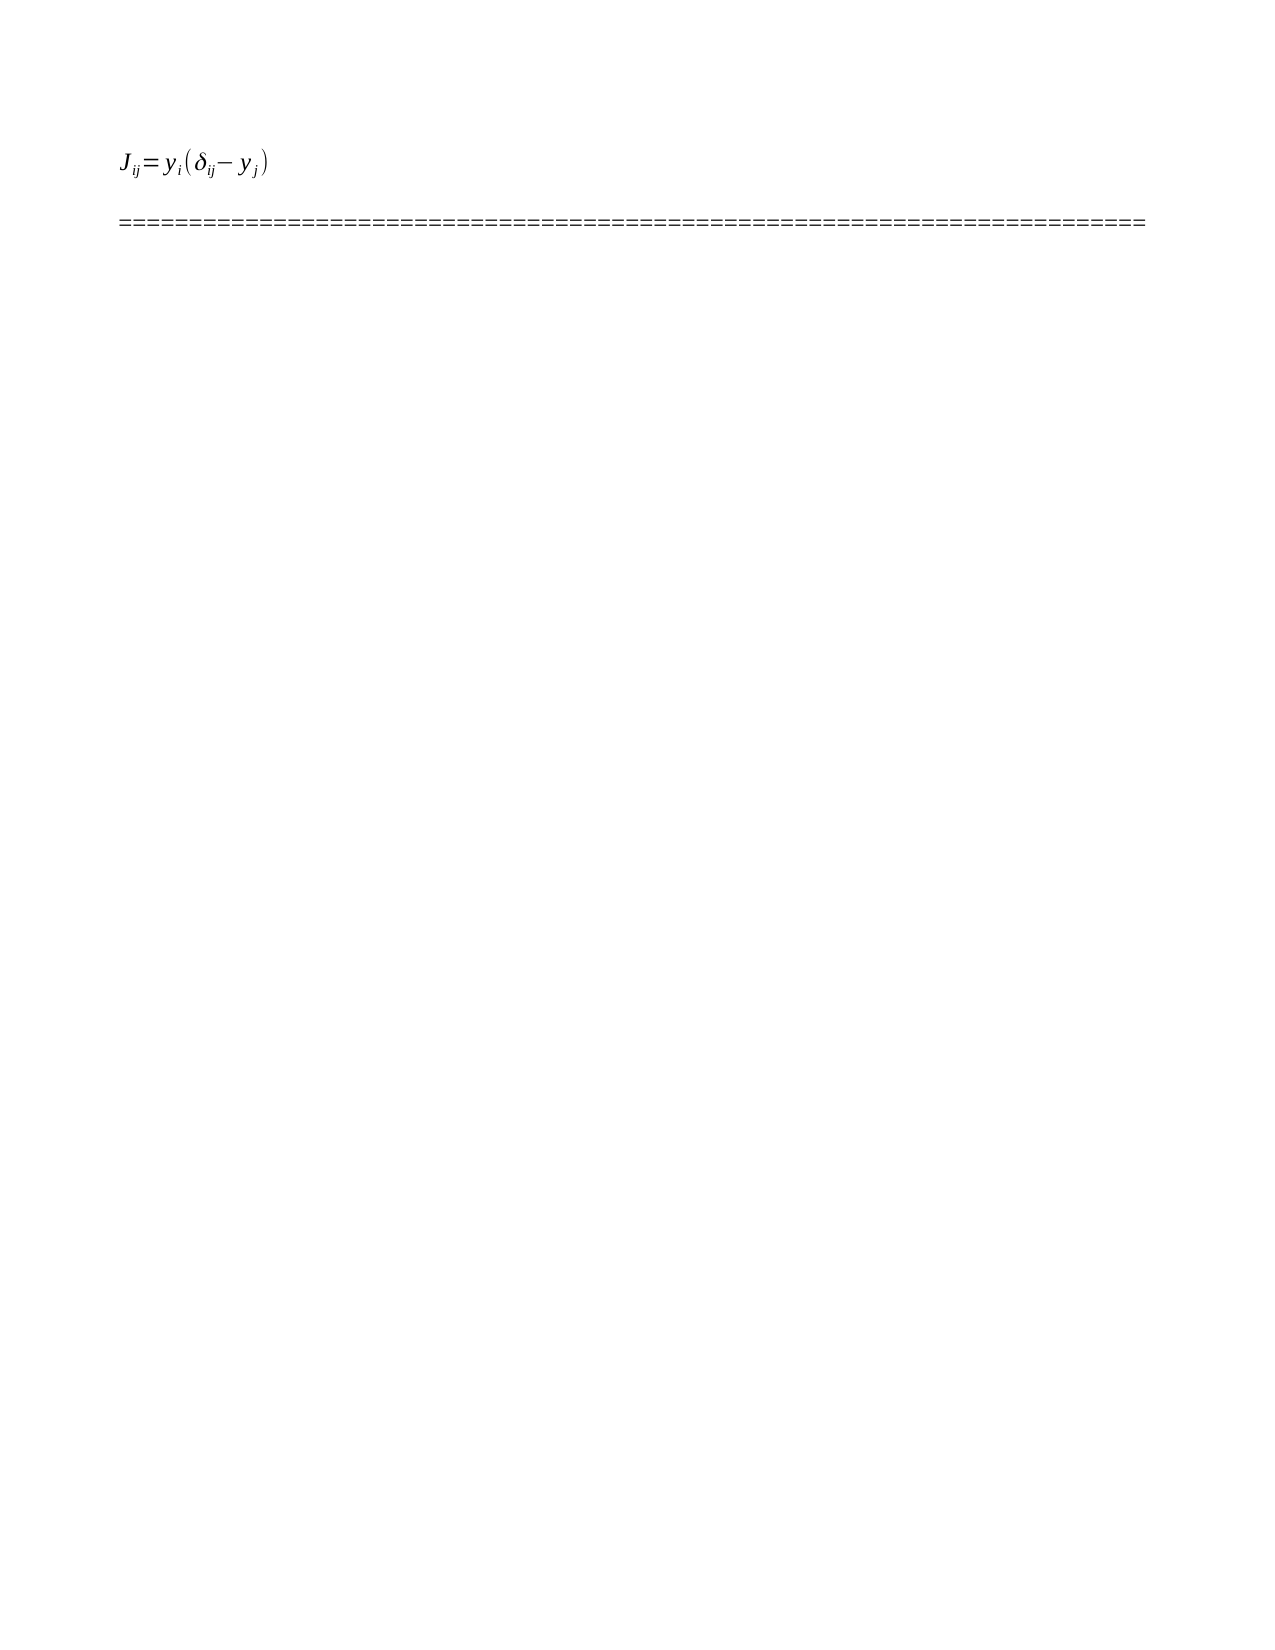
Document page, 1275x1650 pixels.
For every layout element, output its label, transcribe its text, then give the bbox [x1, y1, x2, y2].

text ========================================================================= [118, 208, 1157, 236]
